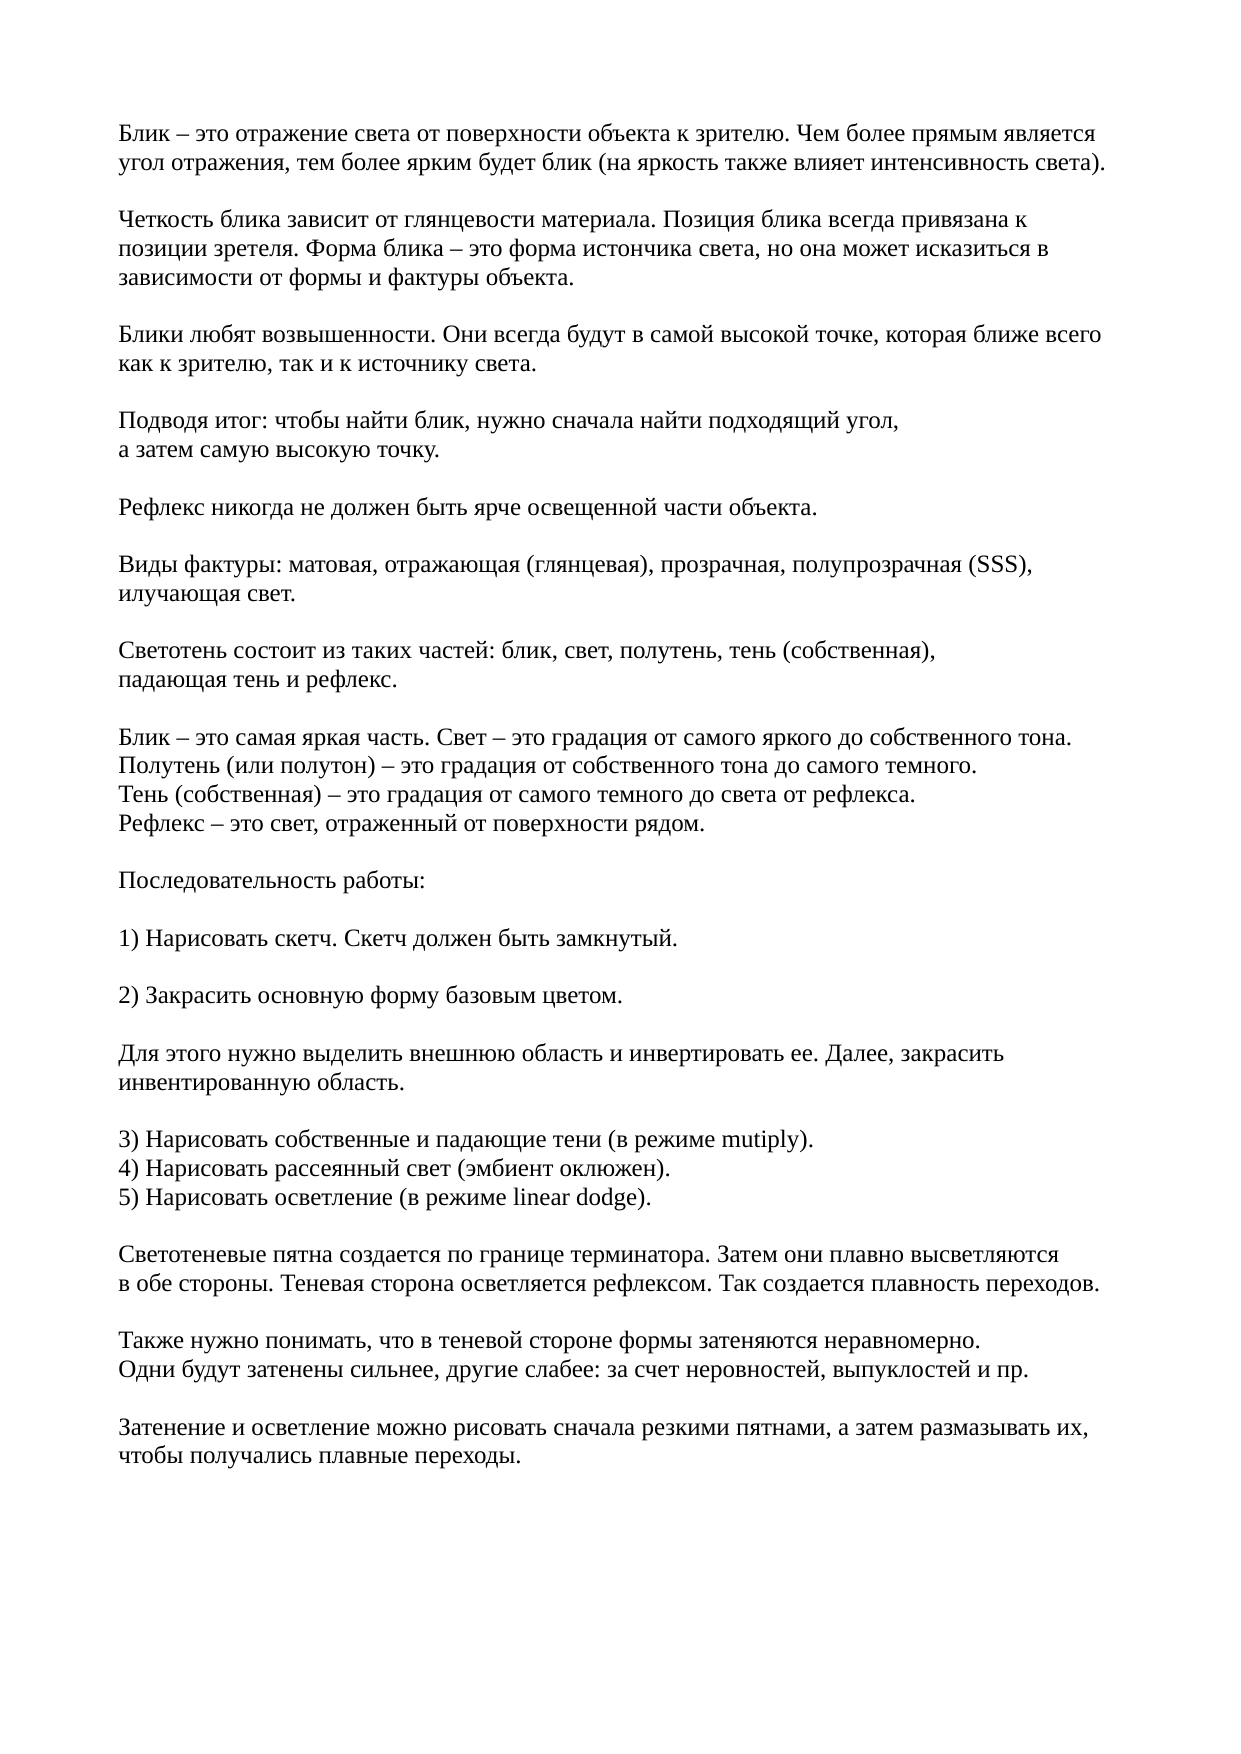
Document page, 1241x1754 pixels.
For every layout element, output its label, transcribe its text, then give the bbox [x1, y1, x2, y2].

text Виды фактуры: матовая, отражающая (глянцевая), прозрачная, полупрозрачная (SSS), илучающая свет. [118, 549, 1122, 607]
text 2) Закрасить основную форму базовым цветом. [118, 981, 1122, 1009]
text Блик – это самая яркая часть. Свет – это градация от самого яркого до собственного тона. Полутень (или полутон) – это градация от собственного тона до самого темного. [118, 722, 1122, 779]
text падающая тень и рефлекс. [118, 664, 1122, 693]
text Блики любят возвышенности. Они всегда будут в самой высокой точке, которая ближе всего [118, 319, 1122, 348]
text как к зрителю, так и к источнику света. [118, 348, 1122, 377]
text Светотеневые пятна создается по границе терминатора. Затем они плавно высветляются [118, 1239, 1122, 1268]
text 4) Нарисовать рассеянный свет (эмбиент оклюжен). [118, 1153, 1122, 1182]
text Четкость блика зависит от глянцевости материала. Позиция блика всегда привязана к позиции зретеля. Форма блика – это форма истончика света, но она может исказиться в зависимости от формы и фактуры объекта. [118, 204, 1122, 291]
text Последовательность работы: [118, 866, 1122, 894]
text Для этого нужно выделить внешнюю область и инвертировать ее. Далее, закрасить инвентированную область. [118, 1038, 1122, 1096]
text Также нужно понимать, что в теневой стороне формы затеняются неравномерно. [118, 1326, 1122, 1354]
text Рефлекс – это свет, отраженный от поверхности рядом. [118, 808, 1122, 837]
text 1) Нарисовать скетч. Скетч должен быть замкнутый. [118, 923, 1122, 952]
text Рефлекс никогда не должен быть ярче освещенной части объекта. [118, 492, 1122, 521]
text Светотень состоит из таких частей: блик, свет, полутень, тень (собственная), [118, 636, 1122, 664]
text 3) Нарисовать собственные и падающие тени (в режиме mutiply). [118, 1124, 1122, 1153]
text а затем самую высокую точку. [118, 434, 1122, 463]
text 5) Нарисовать осветление (в режиме linear dodge). [118, 1182, 1122, 1211]
text в обе стороны. Теневая сторона осветляется рефлексом. Так создается плавность переходов. [118, 1268, 1122, 1297]
text Тень (собственная) – это градация от самого темного до света от рефлекса. [118, 779, 1122, 808]
text Затенение и осветление можно рисовать сначала резкими пятнами, а затем размазывать их, чтобы получались плавные переходы. [118, 1412, 1122, 1469]
text Одни будут затенены сильнее, другие слабее: за счет неровностей, выпуклостей и пр. [118, 1354, 1122, 1383]
text Подводя итог: чтобы найти блик, нужно сначала найти подходящий угол, [118, 406, 1122, 434]
text Блик – это отражение света от поверхности объекта к зрителю. Чем более прямым является угол отражения, тем более ярким будет блик (на яркость также влияет интенсивность света). [118, 118, 1122, 176]
